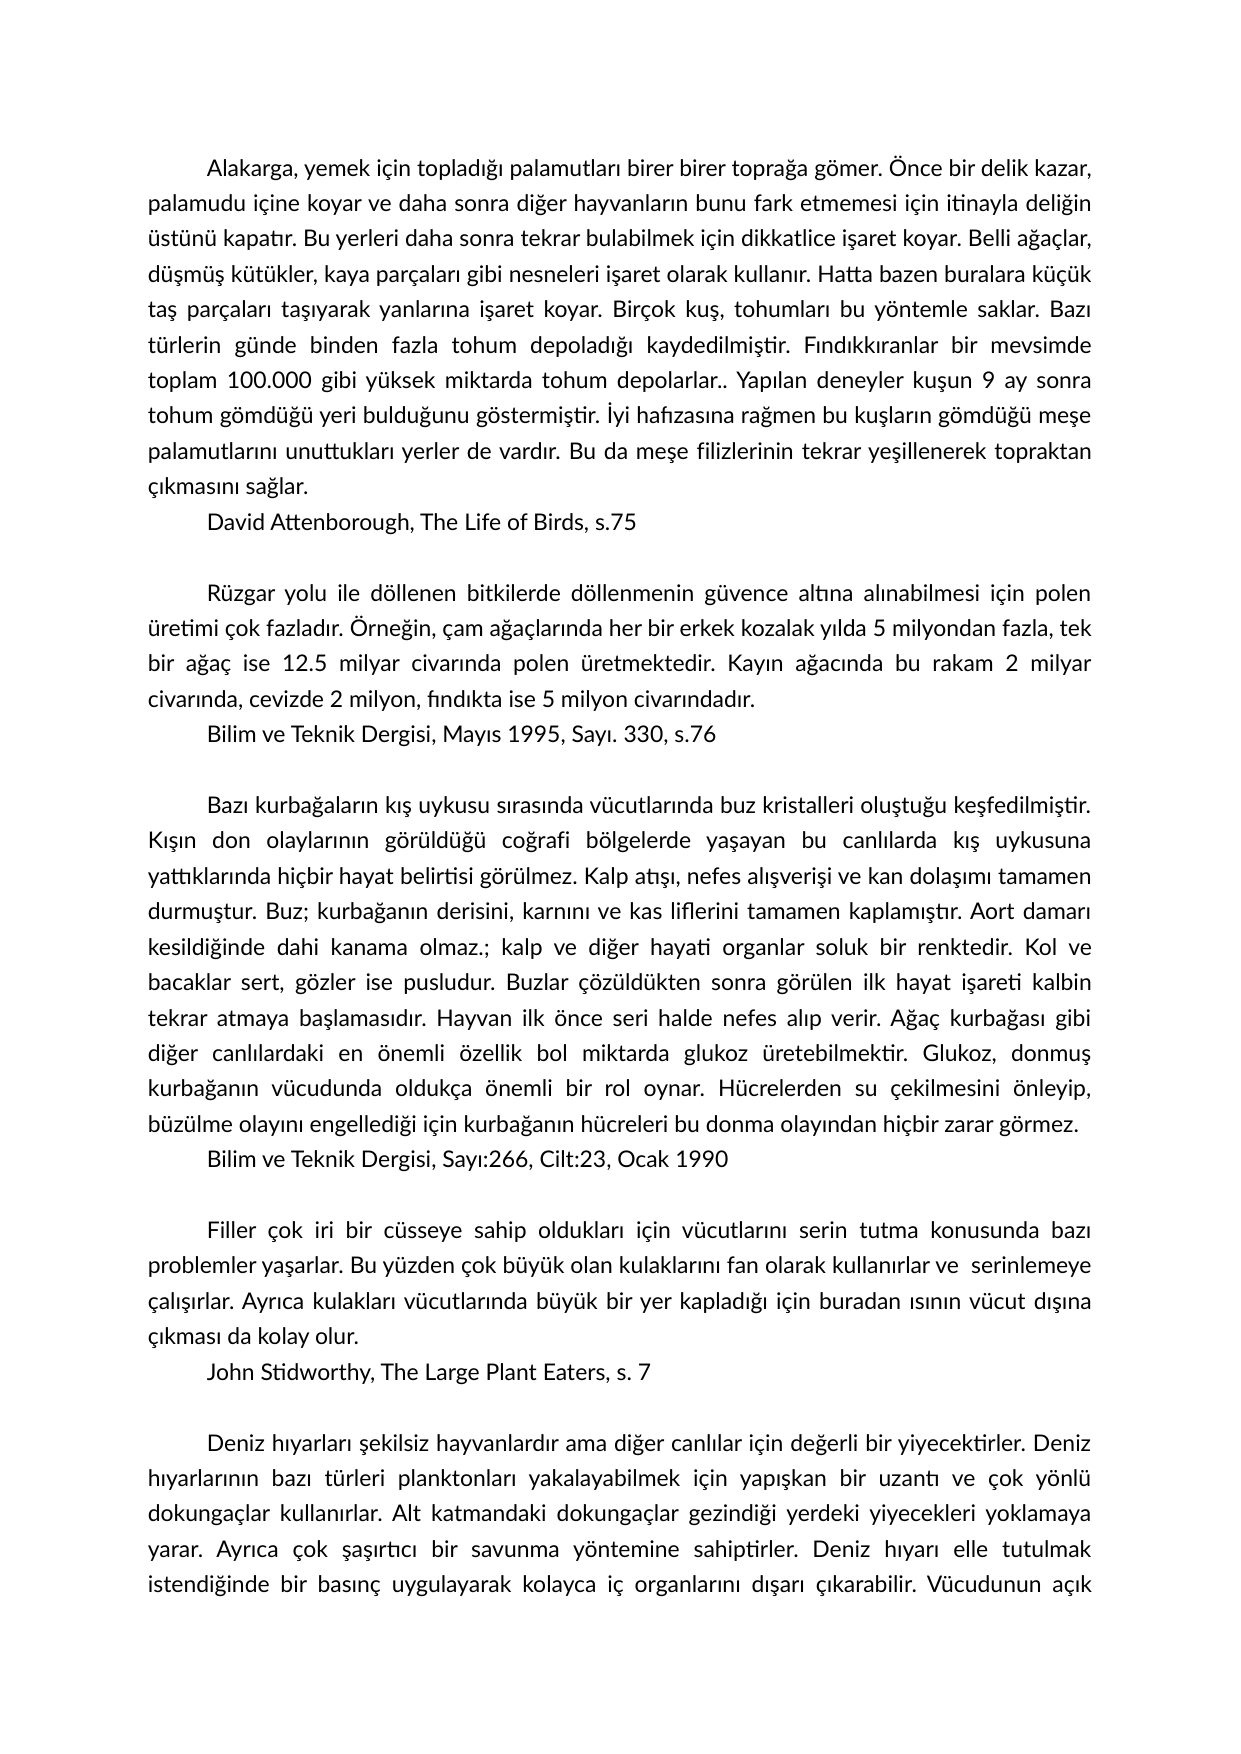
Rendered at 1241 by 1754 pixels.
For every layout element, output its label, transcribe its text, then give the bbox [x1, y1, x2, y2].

text Bilim ve Teknik Dergisi, Sayı:266, Cilt:23, Ocak 1990 [148, 1139, 1093, 1175]
text John Stidworthy, The Large Plant Eaters, s. 7 [148, 1352, 1093, 1387]
text Alakarga, yemek için topladığı palamutları birer birer toprağa gömer. Önce bir delik kazar, palamudu içine koyar ve daha sonra diğer hayvanların bunu fark etmemesi için itinayla deliğin üstünü kapatır. Bu yerleri daha sonra tekrar bulabilmek için dikkatlice işaret koyar. Belli ağaçlar, düşmüş kütükler, kaya parçaları gibi nesneleri işaret olarak kullanır. Hatta bazen buralara küçük taş parçaları taşıyarak yanlarına işaret koyar. Birçok kuş, tohumları bu yöntemle saklar. Bazı türlerin günde binden fazla tohum depoladığı kaydedilmiştir. Fındıkkıranlar bir mevsimde toplam 100.000 gibi yüksek miktarda tohum depolarlar.. Yapılan deneyler kuşun 9 ay sonra tohum gömdüğü yeri bulduğunu göstermiştir. İyi hafızasına rağmen bu kuşların gömdüğü meşe palamutlarını unuttukları yerler de vardır. Bu da meşe filizlerinin tekrar yeşillenerek topraktan çıkmasını sağlar. [148, 148, 1093, 502]
text Filler çok iri bir cüsseye sahip oldukları için vücutlarını serin tutma konusunda bazı problemler yaşarlar. Bu yüzden çok büyük olan kulaklarını fan olarak kullanırlar ve serinlemeye çalışırlar. Ayrıca kulakları vücutlarında büyük bir yer kapladığı için buradan ısının vücut dışına çıkması da kolay olur. [148, 1210, 1093, 1352]
text David Attenborough, The Life of Birds, s.75 [148, 502, 1093, 537]
text Bazı kurbağaların kış uykusu sırasında vücutlarında buz kristalleri oluştuğu keşfedilmiştir. Kışın don olaylarının görüldüğü coğrafi bölgelerde yaşayan bu canlılarda kış uykusuna yattıklarında hiçbir hayat belirtisi görülmez. Kalp atışı, nefes alışverişi ve kan dolaşımı tamamen durmuştur. Buz; kurbağanın derisini, karnını ve kas liflerini tamamen kaplamıştır. Aort damarı kesildiğinde dahi kanama olmaz.; kalp ve diğer hayati organlar soluk bir renktedir. Kol ve bacaklar sert, gözler ise pusludur. Buzlar çözüldükten sonra görülen ilk hayat işareti kalbin tekrar atmaya başlamasıdır. Hayvan ilk önce seri halde nefes alıp verir. Ağaç kurbağası gibi diğer canlılardaki en önemli özellik bol miktarda glukoz üretebilmektir. Glukoz, donmuş kurbağanın vücudunda oldukça önemli bir rol oynar. Hücrelerden su çekilmesini önleyip, büzülme olayını engellediği için kurbağanın hücreleri bu donma olayından hiçbir zarar görmez. [148, 785, 1093, 1139]
text Deniz hıyarları şekilsiz hayvanlardır ama diğer canlılar için değerli bir yiyecektirler. Deniz hıyarlarının bazı türleri planktonları yakalayabilmek için yapışkan bir uzantı ve çok yönlü dokungaçlar kullanırlar. Alt katmandaki dokungaçlar gezindiği yerdeki yiyecekleri yoklamaya yarar. Ayrıca çok şaşırtıcı bir savunma yöntemine sahiptirler. Deniz hıyarı elle tutulmak istendiğinde bir basınç uygulayarak kolayca iç organlarını dışarı çıkarabilir. Vücudunun açık [148, 1423, 1093, 1600]
text Bilim ve Teknik Dergisi, Mayıs 1995, Sayı. 330, s.76 [148, 714, 1093, 750]
text Rüzgar yolu ile döllenen bitkilerde döllenmenin güvence altına alınabilmesi için polen üretimi çok fazladır. Örneğin, çam ağaçlarında her bir erkek kozalak yılda 5 milyondan fazla, tek bir ağaç ise 12.5 milyar civarında polen üretmektedir. Kayın ağacında bu rakam 2 milyar civarında, cevizde 2 milyon, fındıkta ise 5 milyon civarındadır. [148, 573, 1093, 714]
